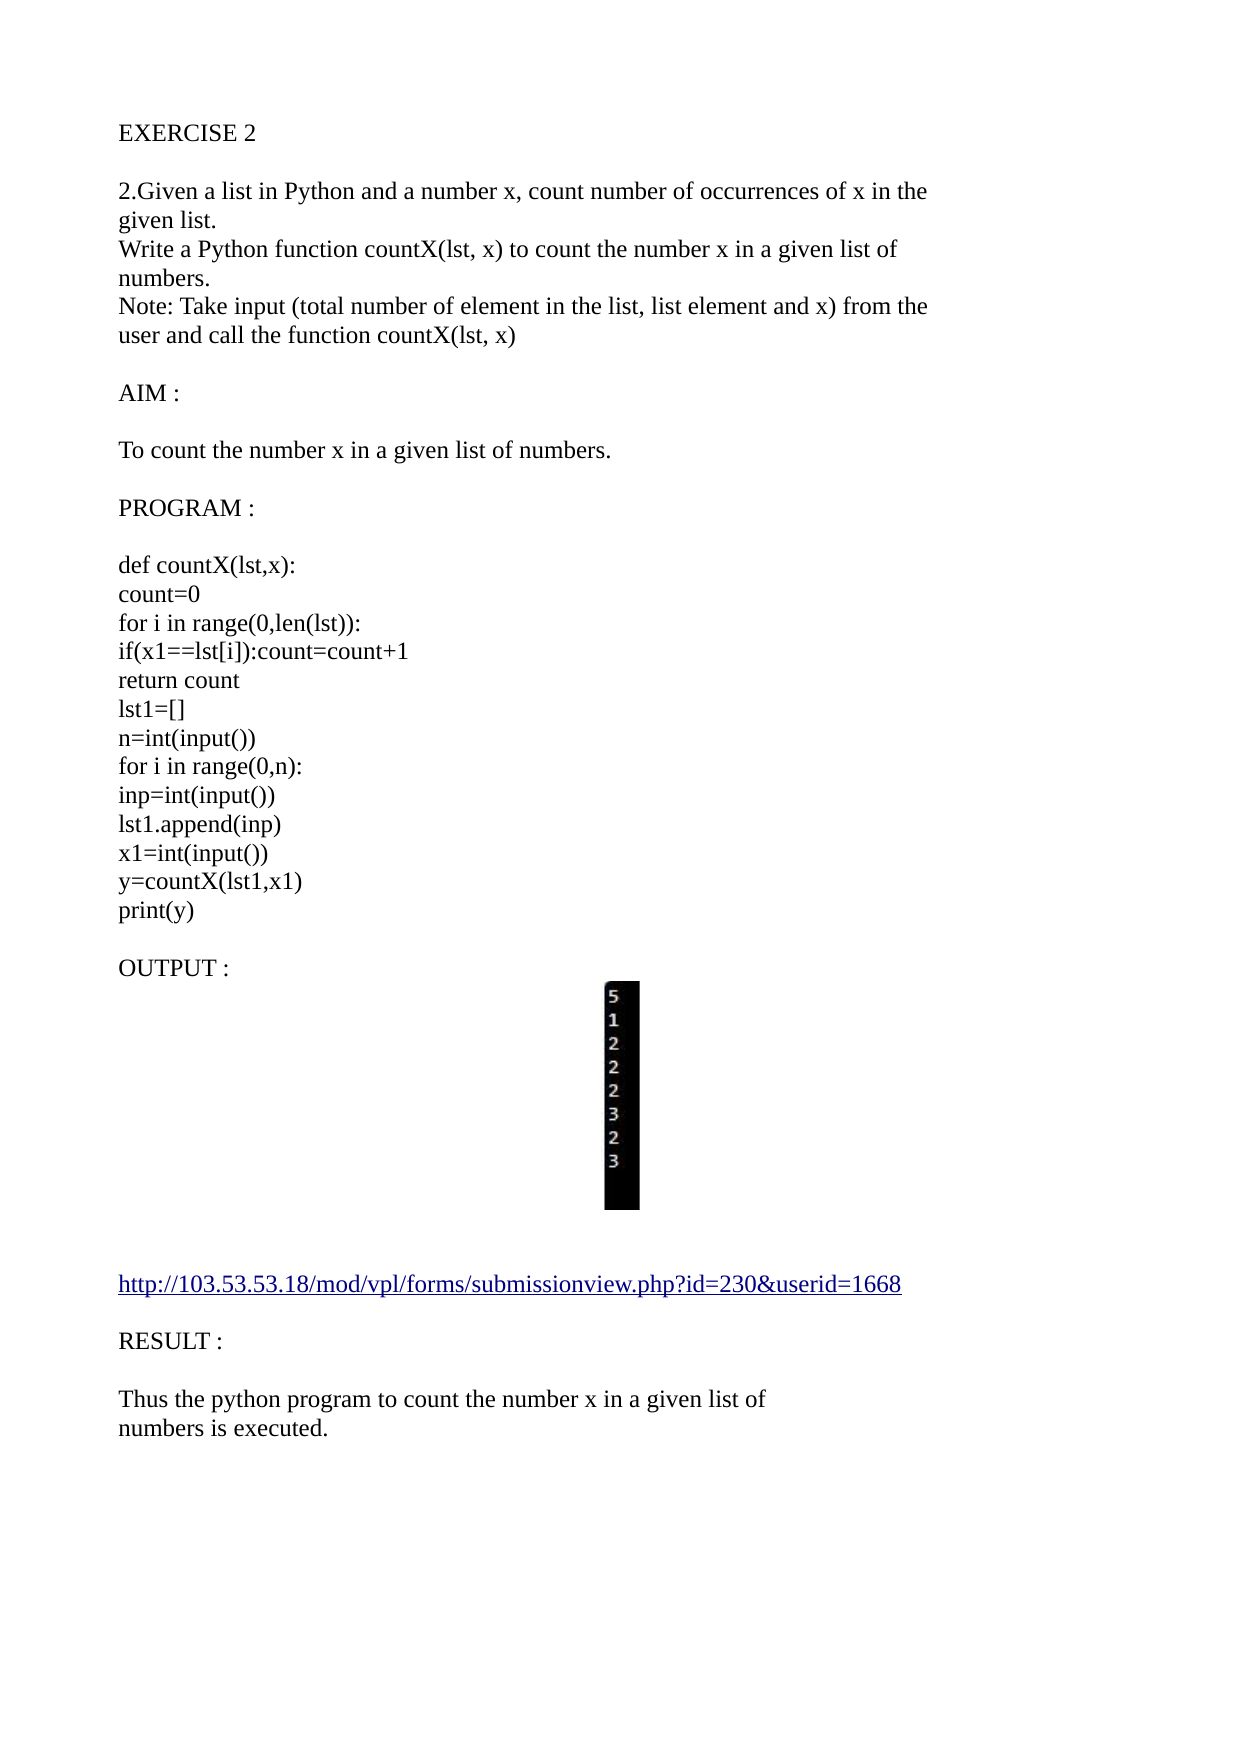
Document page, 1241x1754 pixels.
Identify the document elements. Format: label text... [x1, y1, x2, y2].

text for i in range(0,len(lst)): [118, 608, 1122, 636]
text numbers. [118, 263, 1122, 291]
text PROGRAM : [118, 493, 1122, 521]
text http://103.53.53.18/mod/vpl/forms/submissionview.php?id=230&userid=1668 [118, 1269, 1122, 1298]
text user and call the function countX(lst, x) [118, 320, 1122, 349]
text given list. [118, 205, 1122, 234]
text Note: Take input (total number of element in the list, list element and x) from the [118, 291, 1122, 320]
text for i in range(0,n): [118, 751, 1122, 780]
text y=countX(lst1,x1) [118, 866, 1122, 895]
text lst1=[] [118, 694, 1122, 723]
text print(y) [118, 895, 1122, 924]
text OUTPUT : [118, 953, 1122, 981]
text 2.Given a list in Python and a number x, count number of occurrences of x in the [118, 176, 1122, 205]
text lst1.append(inp) [118, 809, 1122, 838]
picture [600, 981, 640, 1210]
text x1=int(input()) [118, 838, 1122, 866]
text count=0 [118, 579, 1122, 608]
text Thus the python program to count the number x in a given list of [118, 1384, 1122, 1413]
text def countX(lst,x): [118, 550, 1122, 579]
text To count the number x in a given list of numbers. [118, 435, 1122, 464]
text if(x1==lst[i]):count=count+1 [118, 636, 1122, 665]
text AIM : [118, 378, 1122, 406]
text RESULT : [118, 1326, 1122, 1355]
text return count [118, 665, 1122, 694]
text Write a Python function countX(lst, x) to count the number x in a given list of [118, 234, 1122, 263]
text inp=int(input()) [118, 780, 1122, 809]
text numbers is executed. [118, 1413, 1122, 1441]
text n=int(input()) [118, 723, 1122, 751]
